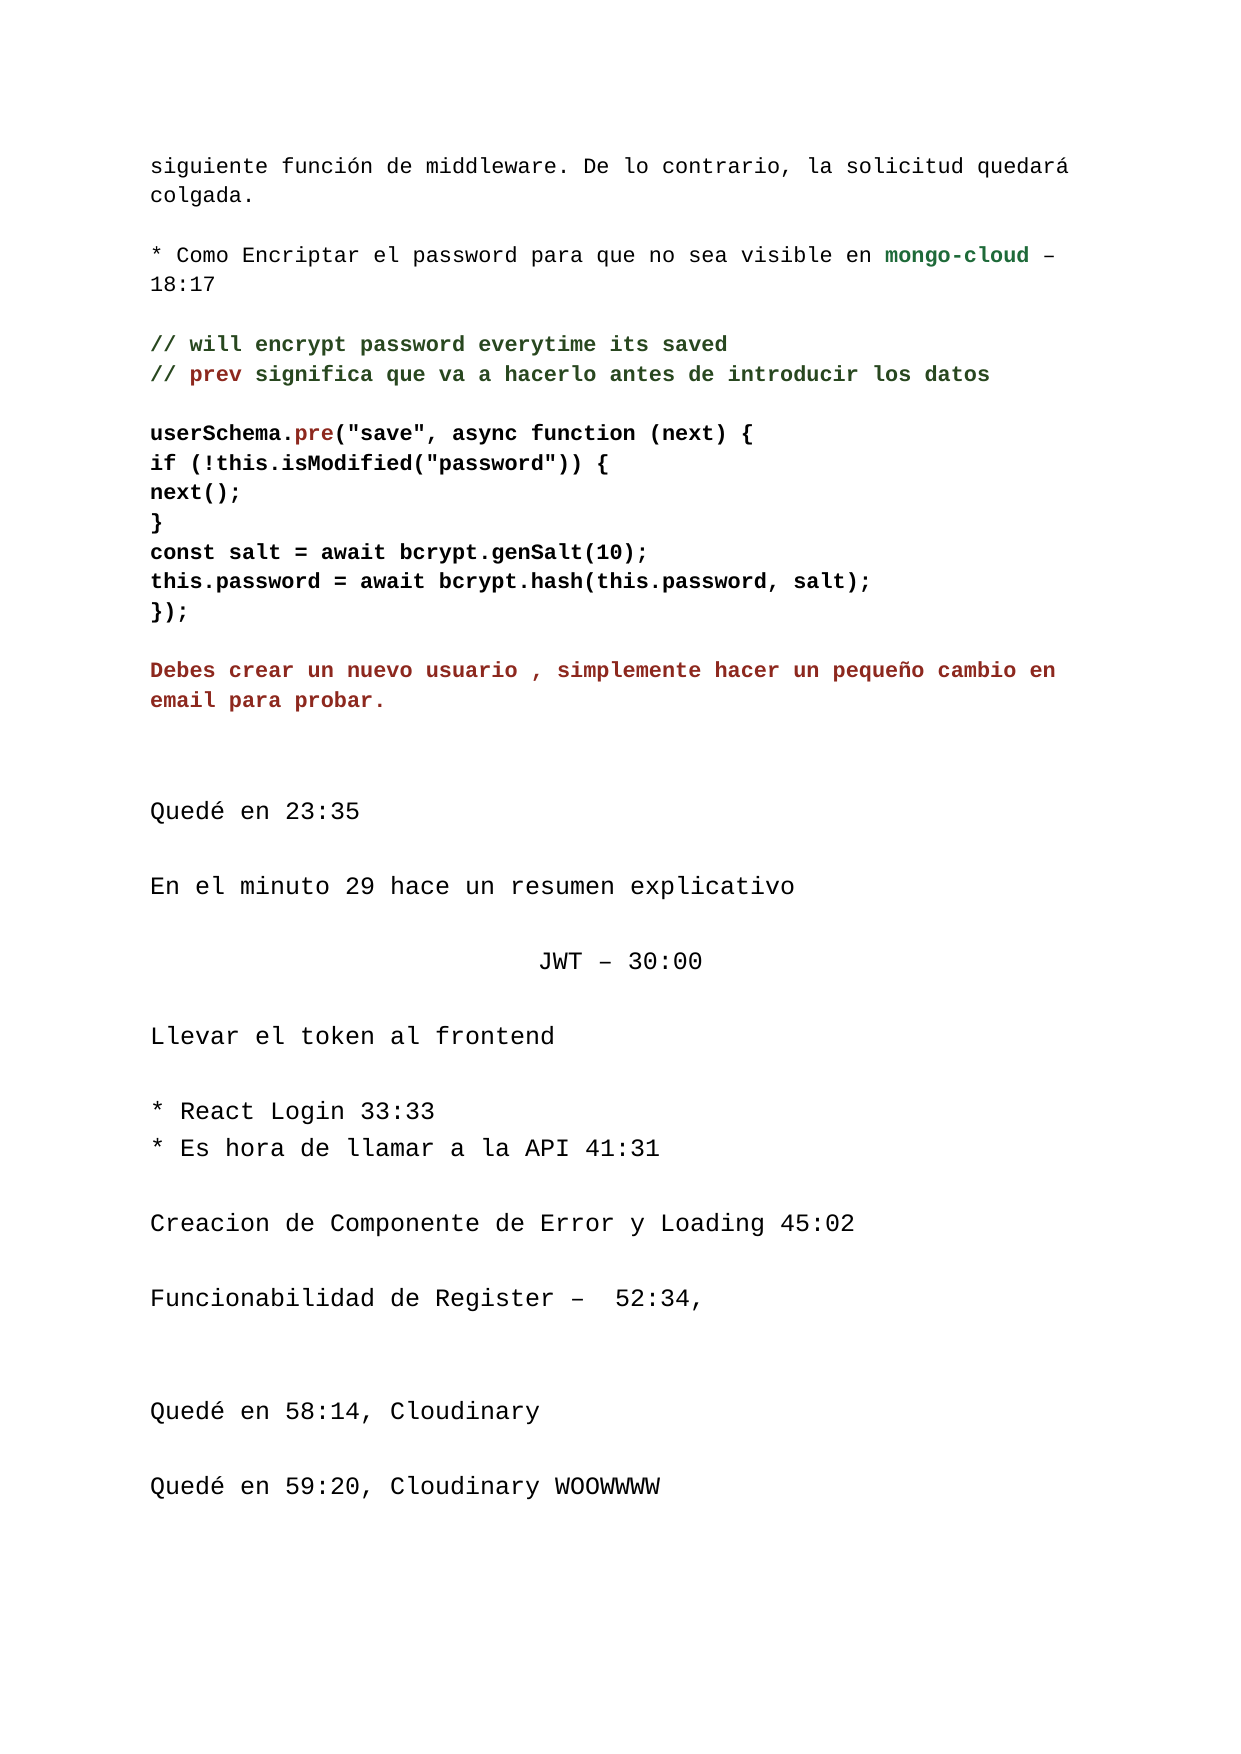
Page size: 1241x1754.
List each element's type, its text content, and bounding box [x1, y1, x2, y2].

text this.password = await bcrypt.hash(this.password, salt); [150, 566, 1090, 595]
text En el minuto 29 hace un resumen explicativo [150, 864, 1090, 902]
text next(); [150, 477, 1090, 506]
text * React Login 33:33 [150, 1089, 1090, 1127]
text JWT – 30:00 [150, 939, 1090, 977]
text Llevar el token al frontend [150, 1014, 1090, 1052]
text siguiente función de middleware. De lo contrario, la solicitud quedará colgada. [150, 150, 1090, 209]
text userSchema.pre("save", async function (next) { [150, 417, 1090, 447]
text Quedé en 59:20, Cloudinary WOOWWWW [150, 1464, 1090, 1502]
text if (!this.isModified("password")) { [150, 447, 1090, 477]
text }); [150, 595, 1090, 625]
text * Como Encriptar el password para que no sea visible en mongo-cloud – 18:17 [150, 239, 1090, 298]
text Quedé en 58:14, Cloudinary [150, 1389, 1090, 1427]
text Debes crear un nuevo usuario , simplemente hacer un pequeño cambio en email para probar. [150, 655, 1090, 714]
text * Es hora de llamar a la API 41:31 [150, 1127, 1090, 1164]
text const salt = await bcrypt.genSalt(10); [150, 536, 1090, 566]
text Creacion de Componente de Error y Loading 45:02 [150, 1202, 1090, 1239]
text Quedé en 23:35 [150, 789, 1090, 827]
text Funcionabilidad de Register – 52:34, [150, 1277, 1090, 1314]
text // will encrypt password everytime its saved [150, 328, 1090, 358]
text // prev significa que va a hacerlo antes de introducir los datos [150, 358, 1090, 387]
text } [150, 506, 1090, 536]
